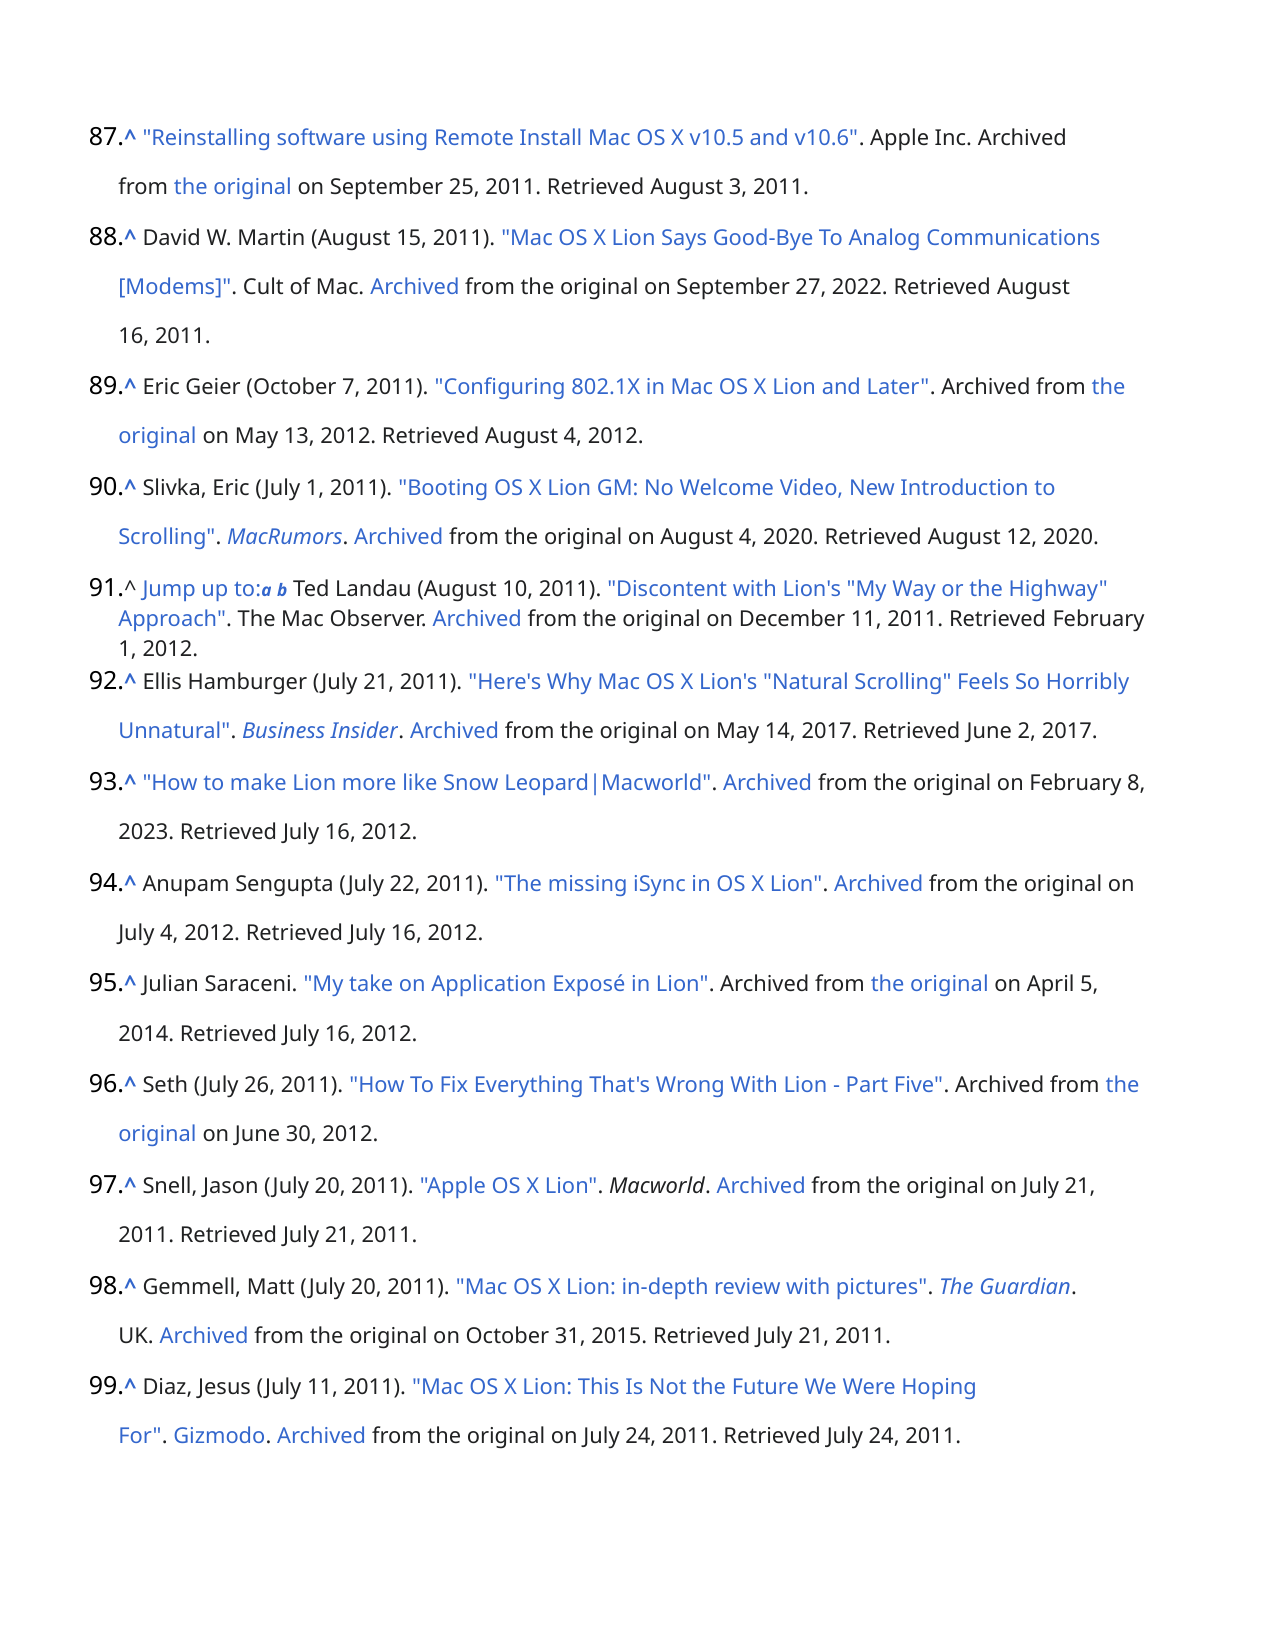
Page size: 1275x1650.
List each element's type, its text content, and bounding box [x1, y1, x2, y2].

list ^ Anupam Sengupta (July 22, 2011). "The missing iSync in OS X Lion". Archived from the original on July 4, 2012. Retrieved July 16, 2012. [118, 864, 1157, 947]
list ^ Slivka, Eric (July 1, 2011). "Booting OS X Lion GM: No Welcome Video, New Introduction to Scrolling". MacRumors. Archived from the original on August 4, 2020. Retrieved August 12, 2020. [118, 468, 1157, 551]
list ^ Jump up to:a b Ted Landau (August 10, 2011). "Discontent with Lion's "My Way or the Highway" Approach". The Mac Observer. Archived from the original on December 11, 2011. Retrieved February 1, 2012. [118, 569, 1157, 663]
list ^ Ellis Hamburger (July 21, 2011). "Here's Why Mac OS X Lion's "Natural Scrolling" Feels So Horribly Unnatural". Business Insider. Archived from the original on May 14, 2017. Retrieved June 2, 2017. [118, 663, 1157, 745]
list ^ "How to make Lion more like Snow Leopard|Macworld". Archived from the original on February 8, 2023. Retrieved July 16, 2012. [118, 764, 1157, 846]
list ^ Diaz, Jesus (July 11, 2011). "Mac OS X Lion: This Is Not the Future We Were Hoping For". Gizmodo. Archived from the original on July 24, 2011. Retrieved July 24, 2011. [118, 1368, 1157, 1450]
list ^ David W. Martin (August 15, 2011). "Mac OS X Lion Says Good-Bye To Analog Communications [Modems]". Cult of Mac. Archived from the original on September 27, 2022. Retrieved August 16, 2011. [118, 219, 1157, 349]
list ^ Gemmell, Matt (July 20, 2011). "Mac OS X Lion: in-depth review with pictures". The Guardian. UK. Archived from the original on October 31, 2015. Retrieved July 21, 2011. [118, 1267, 1157, 1349]
list ^ Eric Geier (October 7, 2011). "Configuring 802.1X in Mac OS X Lion and Later". Archived from the original on May 13, 2012. Retrieved August 4, 2012. [118, 368, 1157, 450]
list ^ Snell, Jason (July 20, 2011). "Apple OS X Lion". Macworld. Archived from the original on July 21, 2011. Retrieved July 21, 2011. [118, 1167, 1157, 1249]
list ^ Julian Saraceni. "My take on Application Exposé in Lion". Archived from the original on April 5, 2014. Retrieved July 16, 2012. [118, 965, 1157, 1047]
list ^ "Reinstalling software using Remote Install Mac OS X v10.5 and v10.6". Apple Inc. Archived from the original on September 25, 2011. Retrieved August 3, 2011. [118, 118, 1157, 200]
list ^ Seth (July 26, 2011). "How To Fix Everything That's Wrong With Lion - Part Five". Archived from the original on June 30, 2012. [118, 1066, 1157, 1148]
